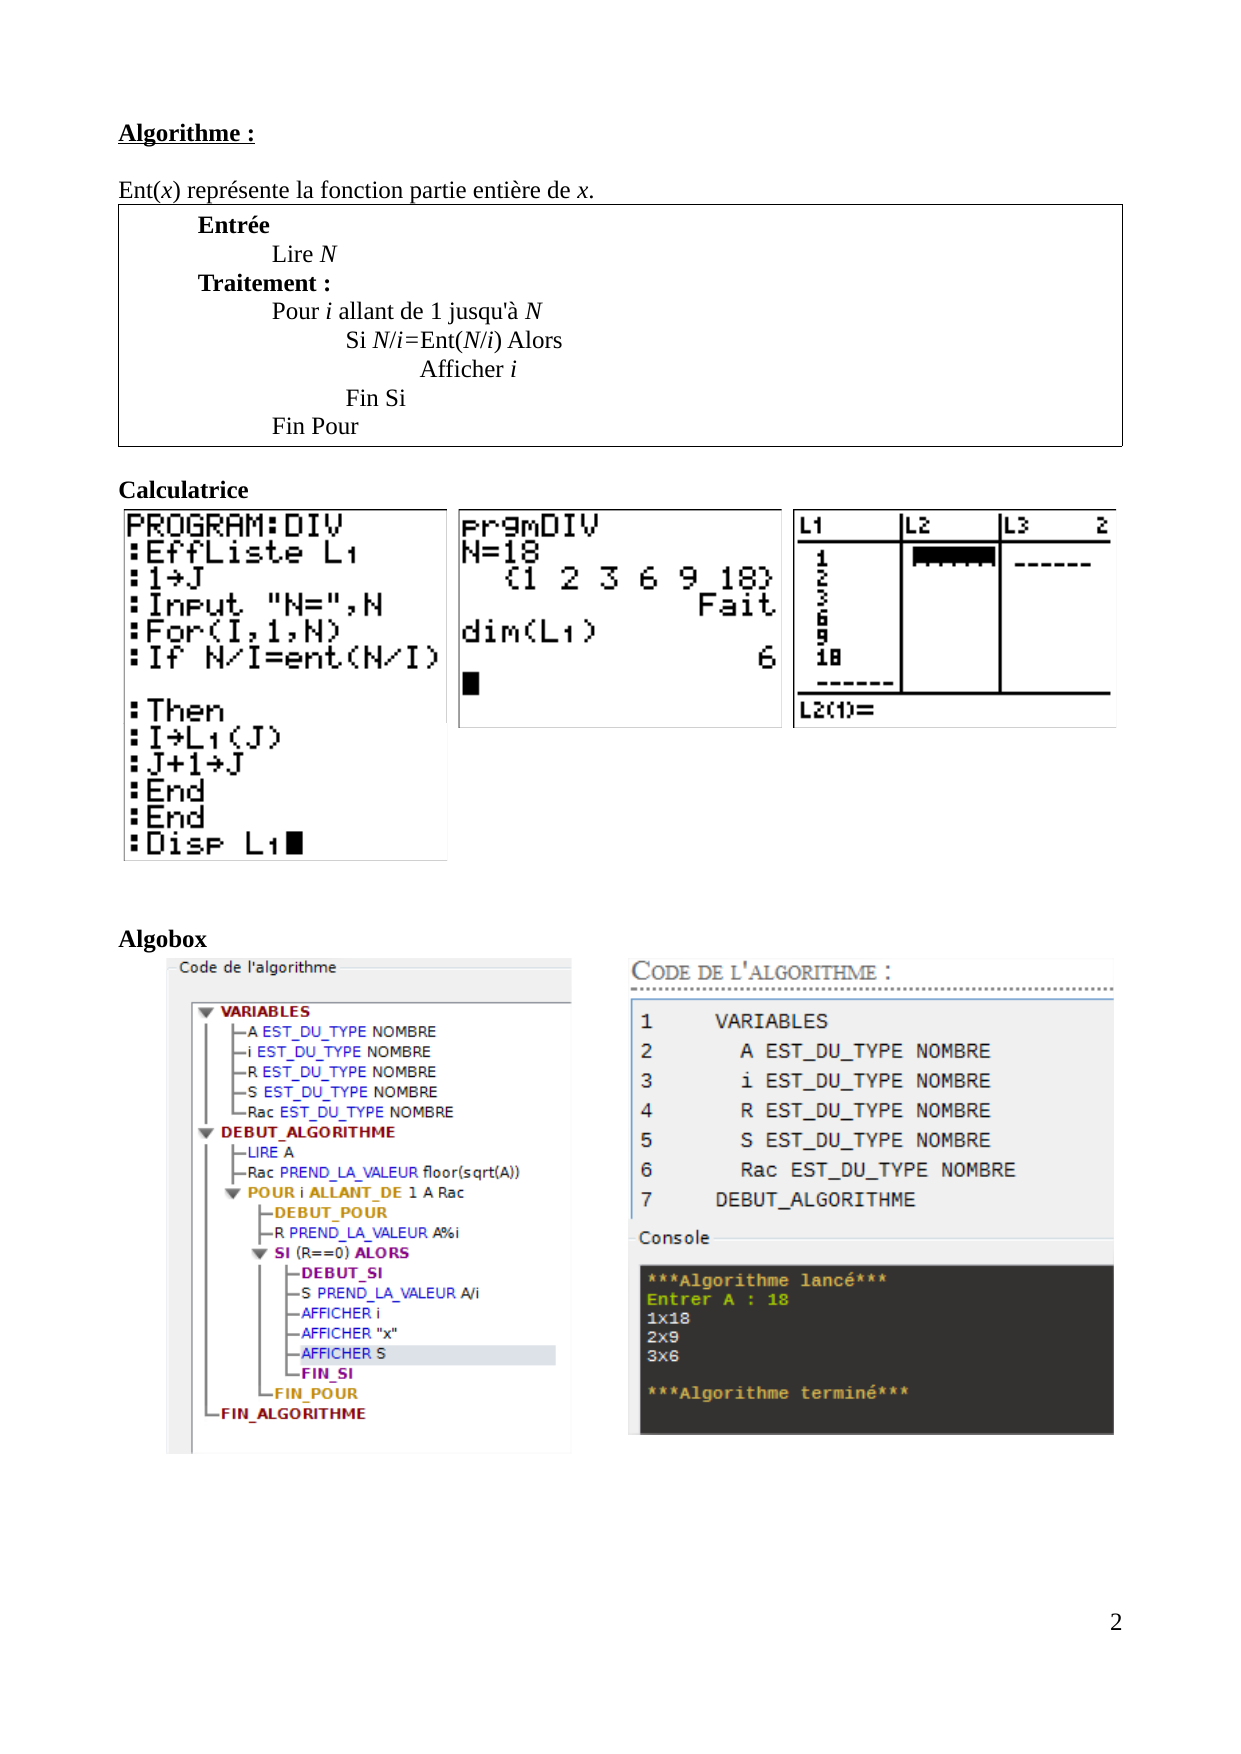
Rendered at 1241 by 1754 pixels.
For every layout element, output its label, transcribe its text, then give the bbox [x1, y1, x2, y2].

table_header [453, 504, 787, 895]
table_header [620, 959, 1122, 1488]
picture [166, 958, 572, 1454]
table_header Entrée Lire N Traitement : Pour i allant de 1 jusqu'à N Si N/i=Ent(N/i) Alors Afficher i Fin Si Fin Pour [119, 205, 1122, 446]
table_header [118, 953, 620, 958]
text Algobox [118, 924, 1122, 953]
table_header [788, 504, 1122, 895]
picture [628, 958, 1114, 1435]
table_header [620, 953, 1122, 958]
text Algorithme : [118, 118, 1122, 147]
table_header [118, 959, 620, 1488]
text Ent(x) représente la fonction partie entière de x. [118, 176, 1122, 204]
text Calculatrice [118, 475, 1122, 503]
table_header [118, 504, 453, 895]
